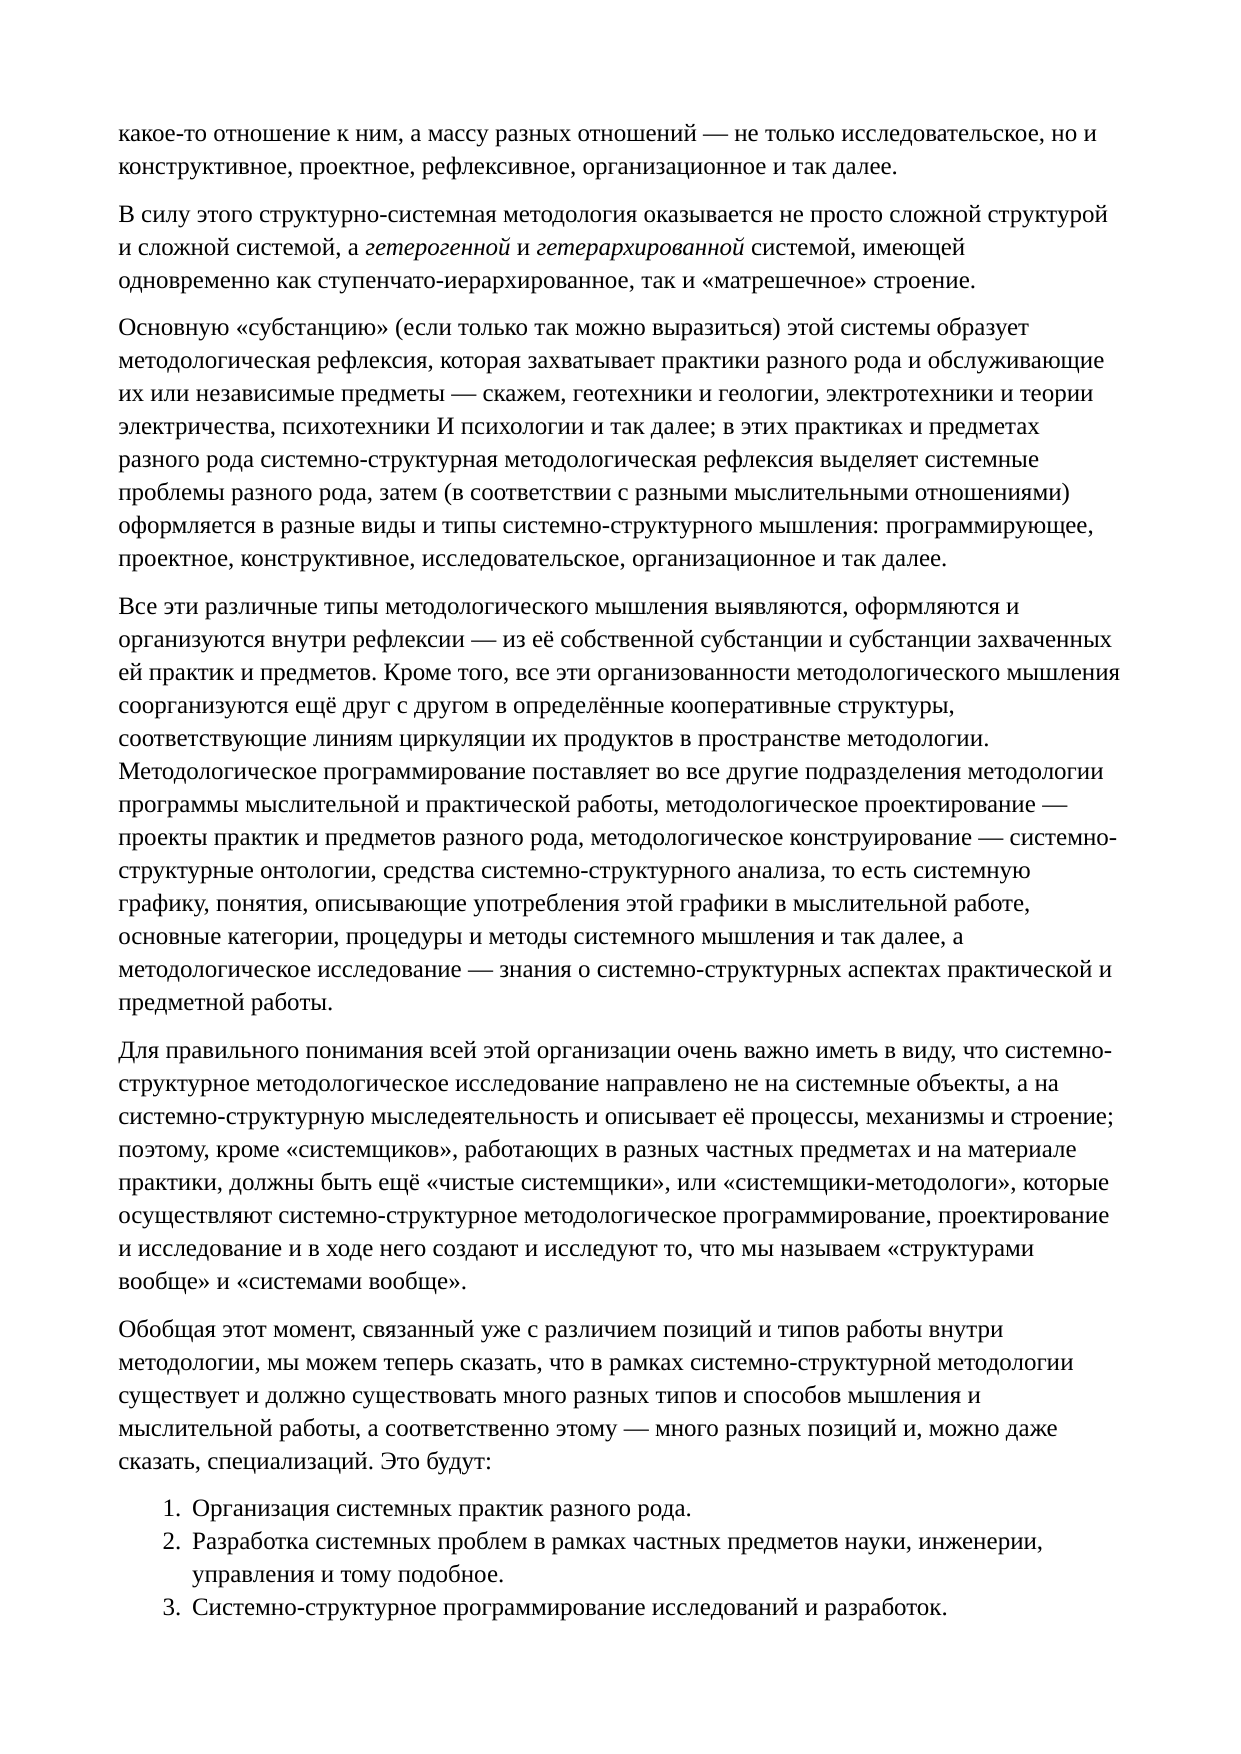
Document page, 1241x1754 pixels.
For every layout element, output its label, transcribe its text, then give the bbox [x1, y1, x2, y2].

text В силу этого структурно-системная методология оказывается не просто сложной структурой и сложной системой, а гетерогенной и гетерархированной системой, имеющей одновременно как ступенчато-иерархированное, так и «матрешечное» строение. [118, 199, 1122, 293]
list Разработка системных проблем в рамках частных предметов науки, инженерии, управления и тому подобное. [162, 1526, 1122, 1588]
text Обобщая этот момент, связанный уже с различием позиций и типов работы внутри методологии, мы можем теперь сказать, что в рамках системно-структурной методологии существует и должно существовать много разных типов и способов мышления и мыслительной работы, а соответственно этому — много разных позиций и, можно даже сказать, специализаций. Это будут: [118, 1314, 1122, 1474]
text какое-то отношение к ним, а массу разных отношений — не только исследовательское, но и конструктивное, проектное, рефлексивное, организационное и так далее. [118, 118, 1122, 180]
list Системно-структурное программирование исследований и разработок. [162, 1592, 1122, 1621]
text Для правильного понимания всей этой организации очень важно иметь в виду, что системно-структурное методологическое исследование направлено не на системные объекты, а на системно-структурную мыследеятельность и описывает её процессы, механизмы и строение; поэтому, кроме «системщиков», работающих в разных частных предметах и на материале практики, должны быть ещё «чистые системщики», или «системщики-методологи», которые осуществляют системно-структурное методологическое программирование, проектирование и исследование и в ходе него создают и исследуют то, что мы называем «структурами вообще» и «системами вообще». [118, 1035, 1122, 1295]
text Все эти различные типы методологического мышления выявляются, оформляются и организуются внутри рефлексии — из её собственной субстанции и субстанции захваченных ей практик и предметов. Кроме того, все эти организованности методологического мышления соорганизуются ещё друг с другом в определённые кооперативные структуры, соответствующие линиям циркуляции их продуктов в пространстве методологии. Методологическое программирование поставляет во все другие подразделения методологии программы мыслительной и практической работы, методологическое проектирование — проекты практик и предметов разного рода, методологическое конструирование — системно-структурные онтологии, средства системно-структурного анализа, то есть системную графику, понятия, описывающие употребления этой графики в мыслительной работе, основные категории, процедуры и методы системного мышления и так далее, а методологическое исследование — знания о системно-структурных аспектах практической и предметной работы. [118, 591, 1122, 1016]
text Основную «субстанцию» (если только так можно выразиться) этой системы образует методологическая рефлексия, которая захватывает практики разного рода и обслуживающие их или независимые предметы — скажем, геотехники и геологии, электротехники и теории электричества, психотехники И психологии и так далее; в этих практиках и предметах разного рода системно-структурная методологическая рефлексия выделяет системные проблемы разного рода, затем (в соответствии с разными мыслительными отношениями) оформляется в разные виды и типы системно-структурного мышления: программирующее, проектное, конструктивное, исследовательское, организационное и так далее. [118, 312, 1122, 572]
list Организация системных практик разного рода. [162, 1493, 1122, 1522]
